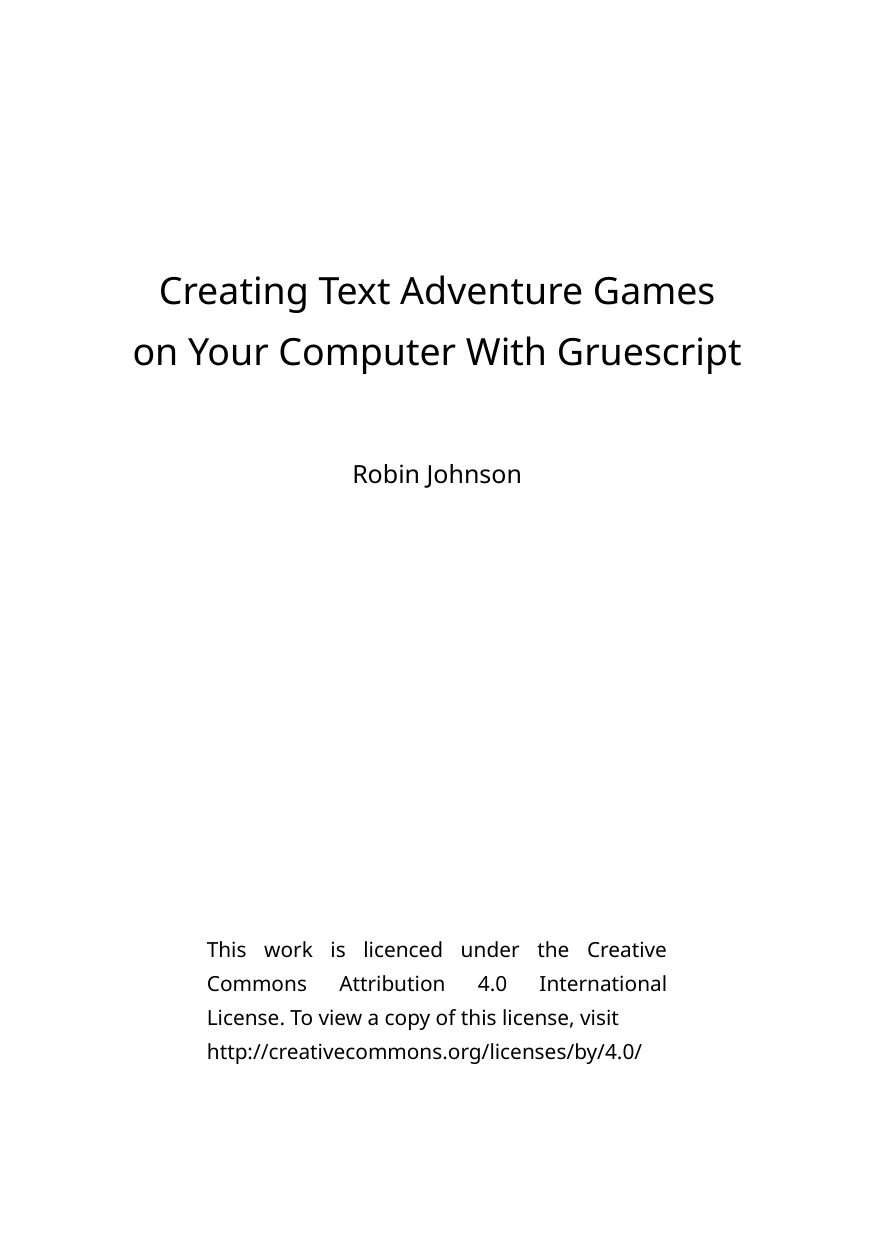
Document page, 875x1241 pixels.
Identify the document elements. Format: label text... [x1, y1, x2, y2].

text This work is licenced under the Creative Commons Attribution 4.0 International License. To view a copy of this license, visit [207, 935, 667, 1032]
text Robin Johnson [118, 457, 756, 491]
text Creating Text Adventure Games on Your Computer With Gruescript [118, 264, 756, 376]
text http://creativecommons.org/licenses/by/4.0/ [207, 1037, 667, 1066]
